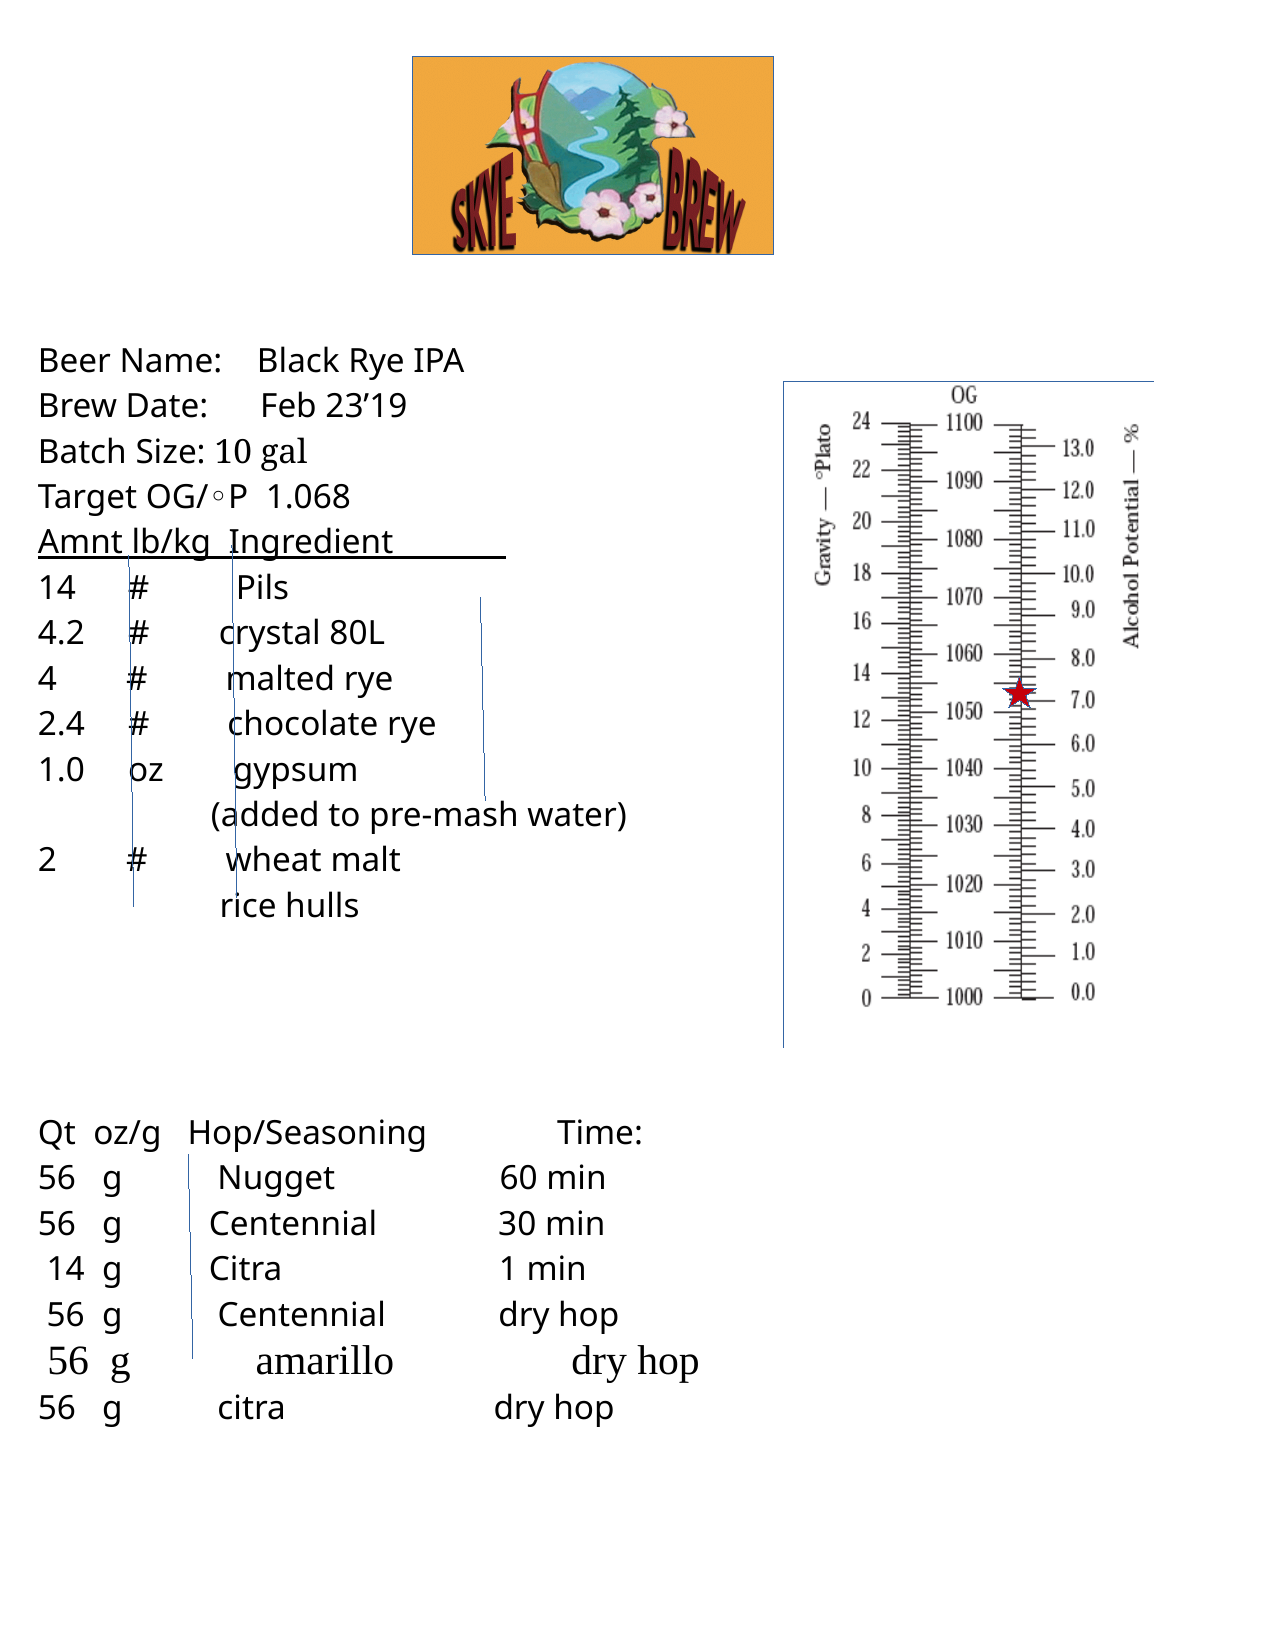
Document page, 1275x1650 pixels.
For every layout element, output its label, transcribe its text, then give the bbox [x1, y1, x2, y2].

text Brew Date: Feb 23’19 [38, 382, 783, 427]
text 1.0 oz gypsum [235, 745, 783, 791]
text 4 # malted rye [131, 654, 783, 700]
text [1154, 427, 1237, 473]
text [1154, 882, 1237, 927]
text Target OG/◦P 1.068 [38, 473, 783, 518]
text 56 g Nugget 60 min [38, 1154, 1237, 1199]
text 4 # malted rye [1154, 654, 1237, 700]
text 2.4 # chocolate rye [38, 700, 234, 745]
text 14 # [38, 564, 232, 609]
text [1154, 609, 1237, 654]
text 1.0 oz gypsum [132, 745, 235, 791]
text 2 # wheat malt [133, 836, 783, 882]
text 2.4 # chocolate rye [235, 700, 783, 745]
text 56 g citra dry hop [38, 1384, 1237, 1429]
text 2.4 # chocolate rye [1154, 700, 1237, 745]
text [1154, 518, 1237, 564]
text Pils [233, 564, 783, 609]
text 1.0 oz gypsum [38, 745, 131, 791]
text 1.0 oz gypsum [1154, 745, 1237, 791]
text 2 # wheat malt [1154, 836, 1237, 882]
text (added to pre-mash water) [236, 791, 783, 836]
text 56 g Centennial 30 min [38, 1199, 1237, 1245]
text Batch Size: 10 gal [38, 427, 783, 473]
text 2 # wheat malt [38, 836, 133, 882]
text Qt oz/g Hop/Seasoning Time: [38, 1109, 1237, 1154]
text 56 g amarillo dry hop [38, 1336, 1237, 1384]
text 4.2 # crystal 80L [38, 609, 783, 654]
text Amnt lb/kg Ingredient [38, 518, 783, 564]
text rice hulls [38, 882, 783, 927]
text 56 g Centennial dry hop [38, 1290, 1237, 1336]
text (added to pre-mash water) [1154, 791, 1237, 836]
text 14 g Citra 1 min [38, 1245, 1237, 1290]
text 4 # malted rye [38, 654, 130, 700]
text [1154, 564, 1237, 609]
text [1154, 382, 1237, 427]
text (added to pre-mash water) [38, 791, 235, 836]
text [1154, 473, 1237, 518]
text Beer Name: Black Rye IPA [38, 337, 1237, 382]
